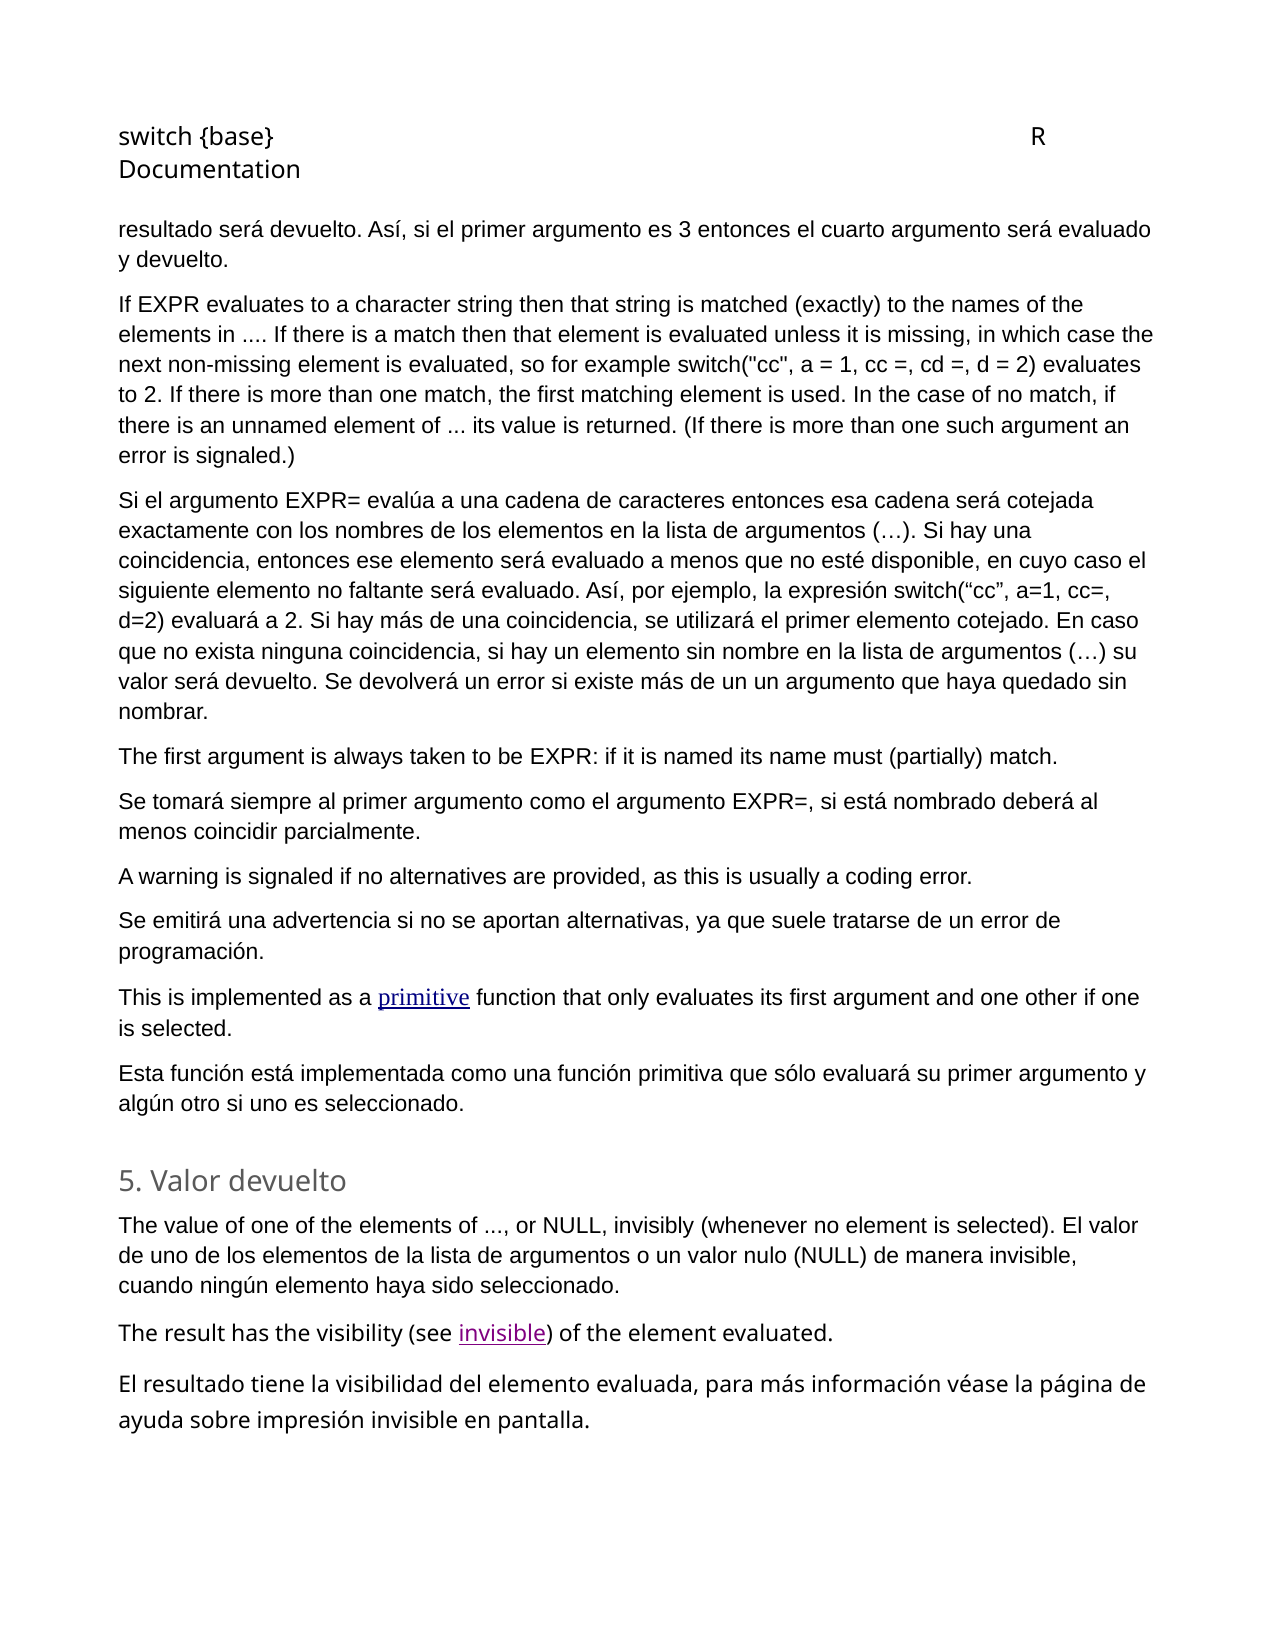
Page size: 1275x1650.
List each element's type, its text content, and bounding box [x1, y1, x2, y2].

subtitle 5. Valor devuelto [118, 1160, 1157, 1199]
text Se emitirá una advertencia si no se aportan alternativas, ya que suele tratarse de un error de programación. [118, 907, 1157, 964]
text The result has the visibility (see invisible) of the element evaluated. [118, 1317, 1157, 1348]
text Esta función está implementada como una función primitiva que sólo evaluará su primer argumento y algún otro si uno es seleccionado. [118, 1060, 1157, 1116]
text If EXPR evaluates to a character string then that string is matched (exactly) to the names of the elements in .... If there is a match then that element is evaluated unless it is missing, in which case the next non-missing element is evaluated, so for example switch("cc", a = 1, cc =, cd =, d = 2) evaluates to 2. If there is more than one match, the first matching element is used. In the case of no match, if there is an unnamed element of ... its value is returned. (If there is more than one such argument an error is signaled.) [118, 291, 1157, 468]
text El resultado tiene la visibilidad del elemento evaluada, para más información véase la página de ayuda sobre impresión invisible en pantalla. [118, 1368, 1157, 1435]
text Se tomará siempre al primer argumento como el argumento EXPR=, si está nombrado deberá al menos coincidir parcialmente. [118, 788, 1157, 844]
text A warning is signaled if no alternatives are provided, as this is usually a coding error. [118, 863, 1157, 889]
text The first argument is always taken to be EXPR: if it is named its name must (partially) match. [118, 743, 1157, 769]
text Si el argumento EXPR= evalúa a una cadena de caracteres entonces esa cadena será cotejada exactamente con los nombres de los elementos en la lista de argumentos (…). Si hay una coincidencia, entonces ese elemento será evaluado a menos que no esté disponible, en cuyo caso el siguiente elemento no faltante será evaluado. Así, por ejemplo, la expresión switch(“cc”, a=1, cc=, d=2) evaluará a 2. Si hay más de una coincidencia, se utilizará el primer elemento cotejado. En caso que no exista ninguna coincidencia, si hay un elemento sin nombre en la lista de argumentos (…) su valor será devuelto. Se devolverá un error si existe más de un un argumento que haya quedado sin nombrar. [118, 487, 1157, 724]
text resultado será devuelto. Así, si el primer argumento es 3 entonces el cuarto argumento será evaluado y devuelto. [118, 216, 1157, 272]
text The value of one of the elements of ..., or NULL, invisibly (whenever no element is selected). El valor de uno de los elementos de la lista de argumentos o un valor nulo (NULL) de manera invisible, cuando ningún elemento haya sido seleccionado. [118, 1212, 1157, 1299]
text This is implemented as a primitive function that only evaluates its first argument and one other if one is selected. [118, 982, 1157, 1041]
